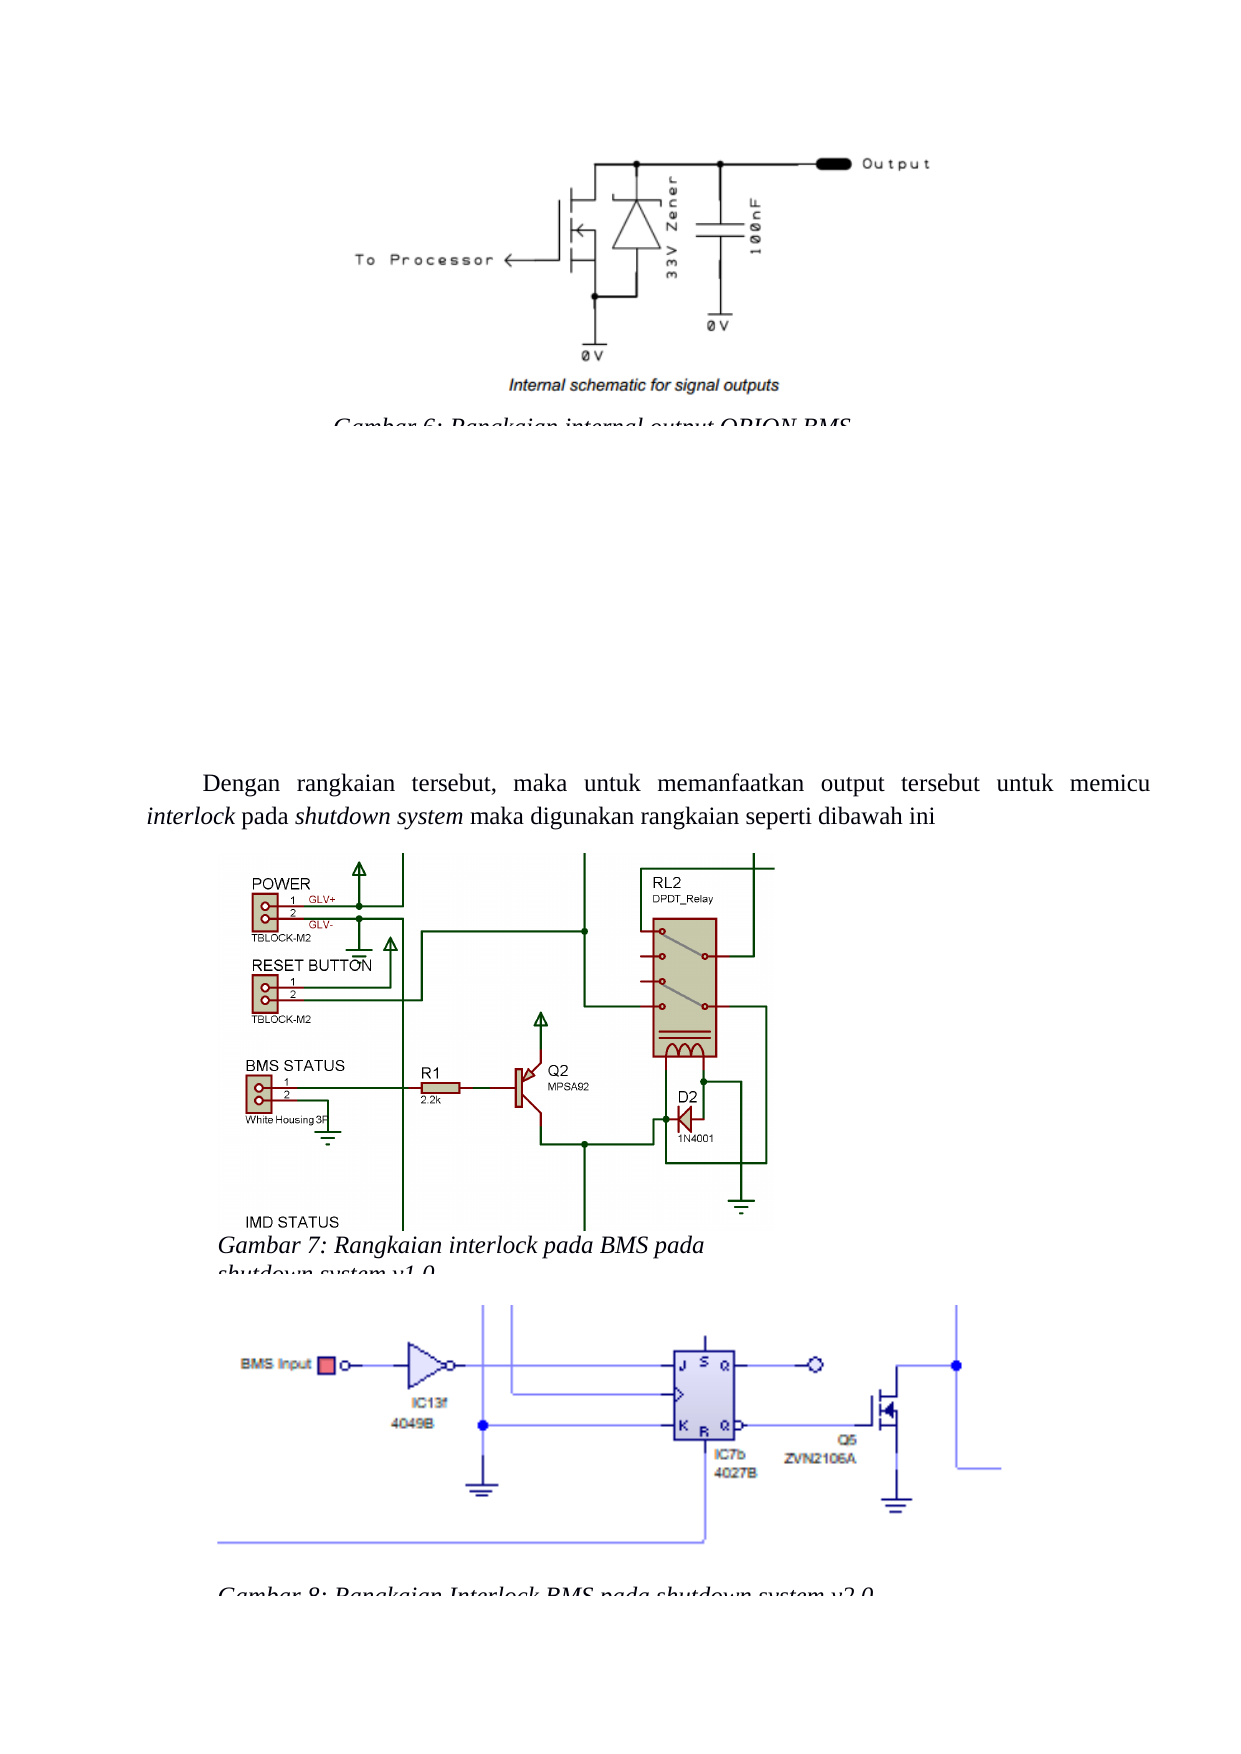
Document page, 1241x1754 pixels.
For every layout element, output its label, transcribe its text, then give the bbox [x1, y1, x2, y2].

text Gambar 7: Rangkaian Interlock BMS pada shutdown system v2.0 [217, 1581, 987, 1595]
picture [332, 138, 952, 412]
text Dengan rangkaian tersebut, maka untuk memanfaatkan output tersebut untuk memicu interlock pada shutdown system maka digunakan rangkaian seperti dibawah ini [146, 768, 1152, 829]
picture [217, 853, 264, 968]
text Gambar 5: Rangkaian internal output ORION BMS [333, 412, 937, 426]
text Gambar 6: Rangkaian interlock pada BMS pada shutdown system v1.0 [217, 854, 760, 1274]
picture [217, 1305, 1002, 1581]
